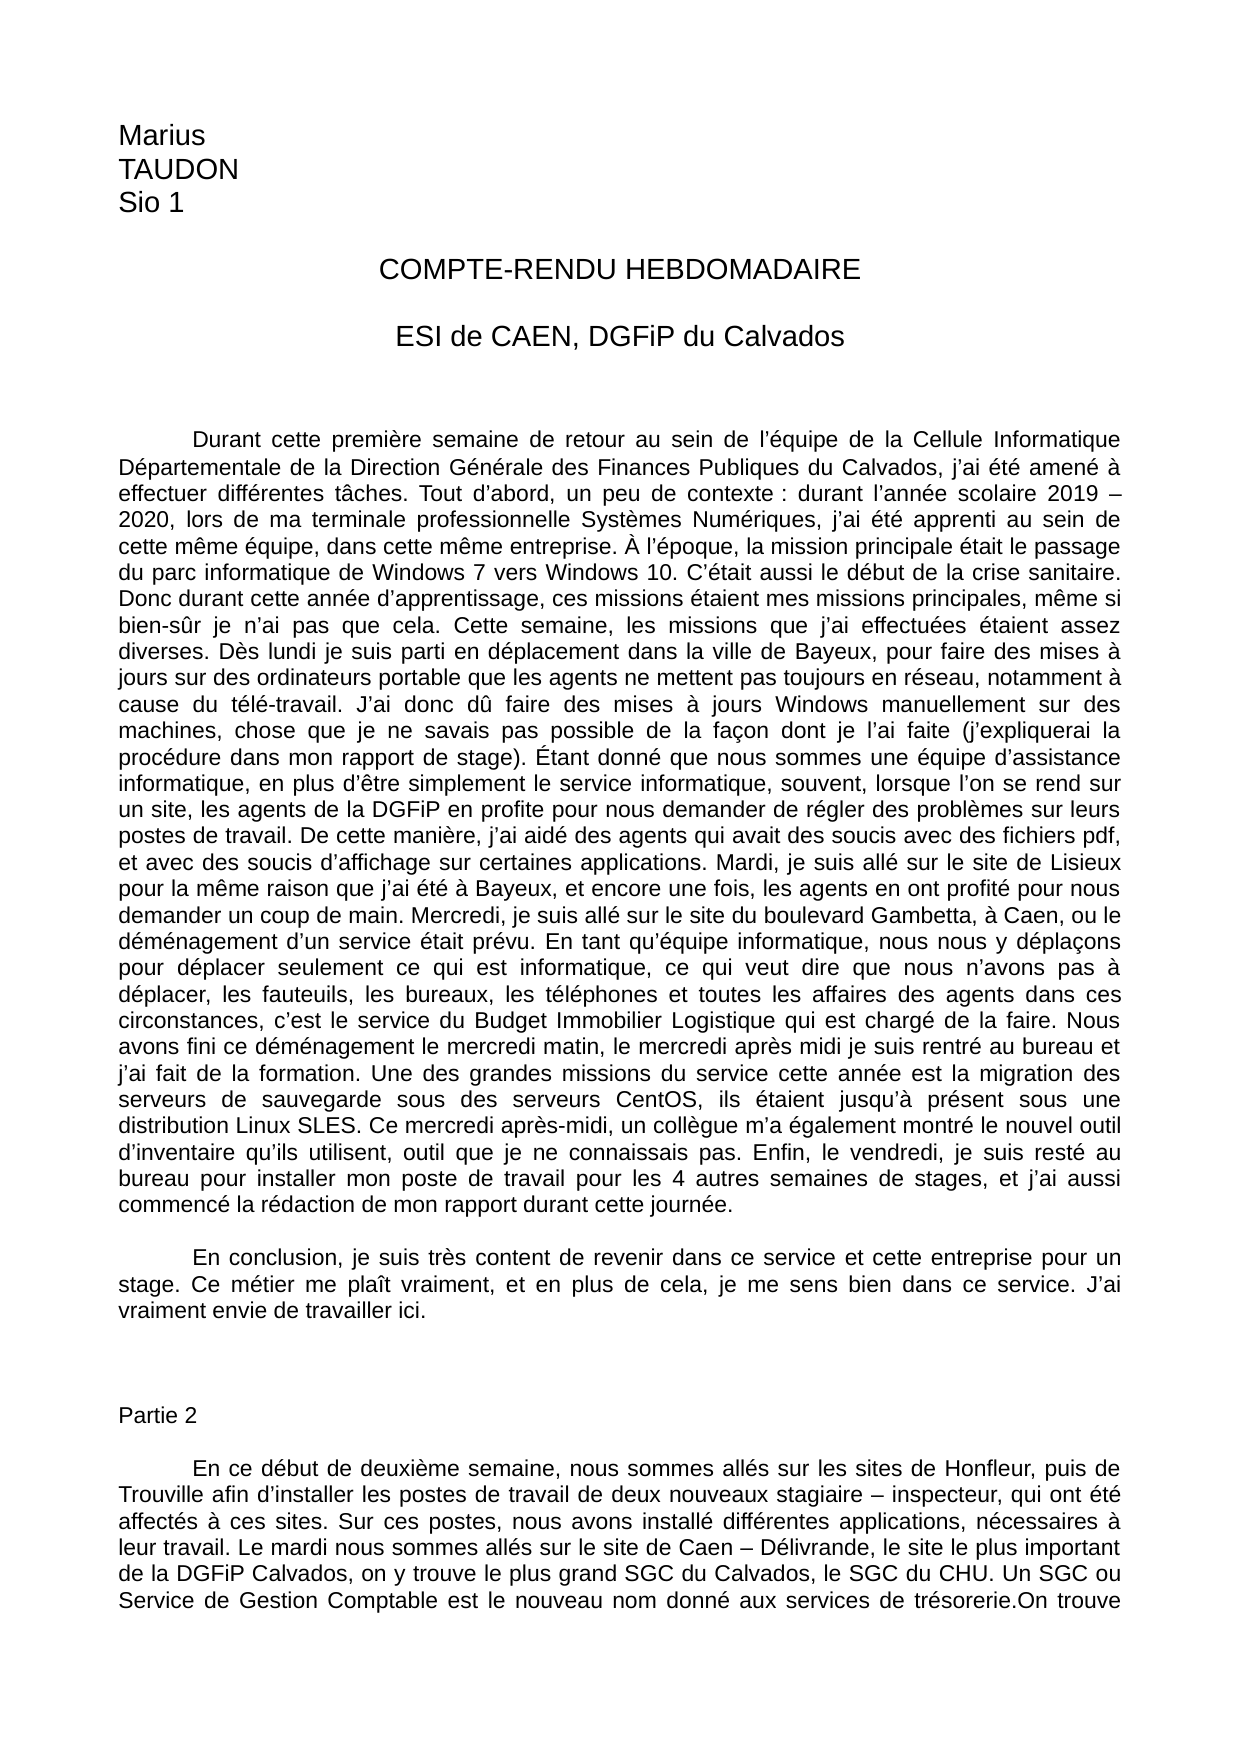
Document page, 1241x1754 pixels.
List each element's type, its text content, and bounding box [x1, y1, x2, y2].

text COMPTE-RENDU HEBDOMADAIRE [118, 252, 1122, 286]
text Durant cette première semaine de retour au sein de l’équipe de la Cellule Informatique Départementale de la Direction Générale des Finances Publiques du Calvados, j’ai été amené à effectuer différentes tâches. Tout d’abord, un peu de contexte : durant l’année scolaire 2019 – 2020, lors de ma terminale professionnelle Systèmes Numériques, j’ai été apprenti au sein de cette même équipe, dans cette même entreprise. À l’époque, la mission principale était le passage du parc informatique de Windows 7 vers Windows 10. C’était aussi le début de la crise sanitaire. Donc durant cette année d’apprentissage, ces missions étaient mes missions principales, même si bien-sûr je n’ai pas que cela. Cette semaine, les missions que j’ai effectuées étaient assez diverses. Dès lundi je suis parti en déplacement dans la ville de Bayeux, pour faire des mises à jours sur des ordinateurs portable que les agents ne mettent pas toujours en réseau, notamment à cause du télé-travail. J’ai donc dû faire des mises à jours Windows manuellement sur des machines, chose que je ne savais pas possible de la façon dont je l’ai faite (j’expliquerai la procédure dans mon rapport de stage). Étant donné que nous sommes une équipe d’assistance informatique, en plus d’être simplement le service informatique, souvent, lorsque l’on se rend sur un site, les agents de la DGFiP en profite pour nous demander de régler des problèmes sur leurs postes de travail. De cette manière, j’ai aidé des agents qui avait des soucis avec des fichiers pdf, et avec des soucis d’affichage sur certaines applications. Mardi, je suis allé sur le site de Lisieux pour la même raison que j’ai été à Bayeux, et encore une fois, les agents en ont profité pour nous demander un coup de main. Mercredi, je suis allé sur le site du boulevard Gambetta, à Caen, ou le déménagement d’un service était prévu. En tant qu’équipe informatique, nous nous y déplaçons pour déplacer seulement ce qui est informatique, ce qui veut dire que nous n’avons pas à déplacer, les fauteuils, les bureaux, les téléphones et toutes les affaires des agents dans ces circonstances, c’est le service du Budget Immobilier Logistique qui est chargé de la faire. Nous avons fini ce déménagement le mercredi matin, le mercredi après midi je suis rentré au bureau et j’ai fait de la formation. Une des grandes missions du service cette année est la migration des serveurs de sauvegarde sous des serveurs CentOS, ils étaient jusqu’à présent sous une distribution Linux SLES. Ce mercredi après-midi, un collègue m’a également montré le nouvel outil d’inventaire qu’ils utilisent, outil que je ne connaissais pas. Enfin, le vendredi, je suis resté au bureau pour installer mon poste de travail pour les 4 autres semaines de stages, et j’ai aussi commencé la rédaction de mon rapport durant cette journée. [118, 420, 1122, 1218]
text Marius [118, 118, 1122, 152]
text En ce début de deuxième semaine, nous sommes allés sur les sites de Honfleur, puis de Trouville afin d’installer les postes de travail de deux nouveaux stagiaire – inspecteur, qui ont été affectés à ces sites. Sur ces postes, nous avons installé différentes applications, nécessaires à leur travail. Le mardi nous sommes allés sur le site de Caen – Délivrande, le site le plus important de la DGFiP Calvados, on y trouve le plus grand SGC du Calvados, le SGC du CHU. Un SGC ou Service de Gestion Comptable est le nouveau nom donné aux services de trésorerie.On trouve [118, 1455, 1122, 1613]
text En conclusion, je suis très content de revenir dans ce service et cette entreprise pour un stage. Ce métier me plaît vraiment, et en plus de cela, je me sens bien dans ce service. J’ai vraiment envie de travailler ici. [118, 1244, 1122, 1323]
text TAUDON [118, 152, 1122, 185]
text Partie 2 [118, 1402, 1122, 1429]
text ESI de CAEN, DGFiP du Calvados [118, 319, 1122, 353]
text Sio 1 [118, 185, 1122, 219]
